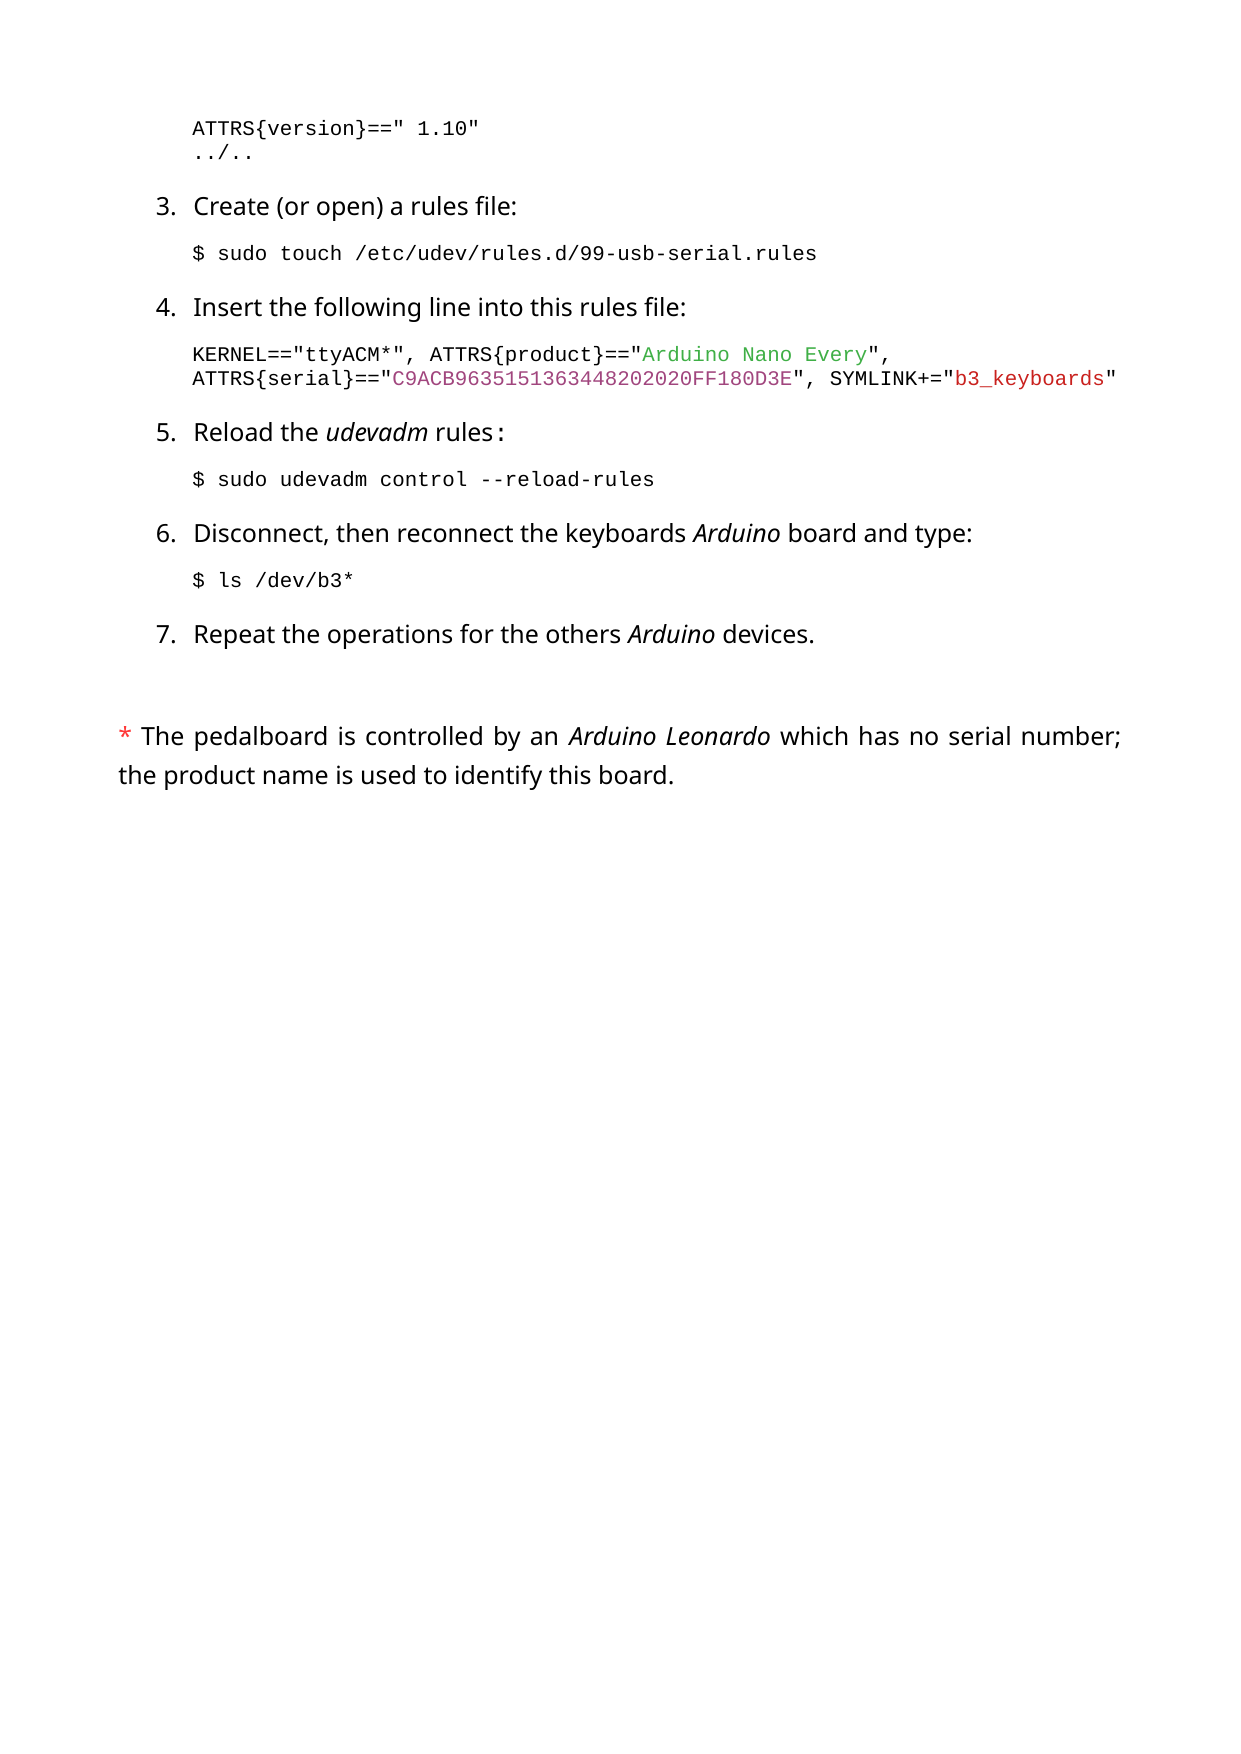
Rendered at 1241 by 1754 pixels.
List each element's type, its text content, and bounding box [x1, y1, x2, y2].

list Repeat the operations for the others Arduino devices. [156, 617, 1122, 651]
text KERNEL=="ttyACM*", ATTRS{product}=="Arduino Nano Every", ATTRS{serial}=="C9ACB9635151363448202020FF180D3E", SYMLINK+="b3_keyboards" [118, 344, 1122, 391]
list Create (or open) a rules file: [156, 189, 1122, 223]
text ../.. [118, 142, 1122, 165]
text $ sudo udevadm control --reload-rules [118, 469, 1122, 492]
list Disconnect, then reconnect the keyboards Arduino board and type: [156, 516, 1122, 550]
list Insert the following line into this rules file: [156, 290, 1122, 324]
text ATTRS{version}==" 1.10" [118, 118, 1122, 142]
list Reload the udevadm rules: [156, 415, 1122, 449]
text $ sudo touch /etc/udev/rules.d/99-usb-serial.rules [118, 243, 1122, 266]
text $ ls /dev/b3* [118, 570, 1122, 593]
text * The pedalboard is controlled by an Arduino Leonardo which has no serial number; the product name is used to identify this board. [118, 719, 1122, 792]
